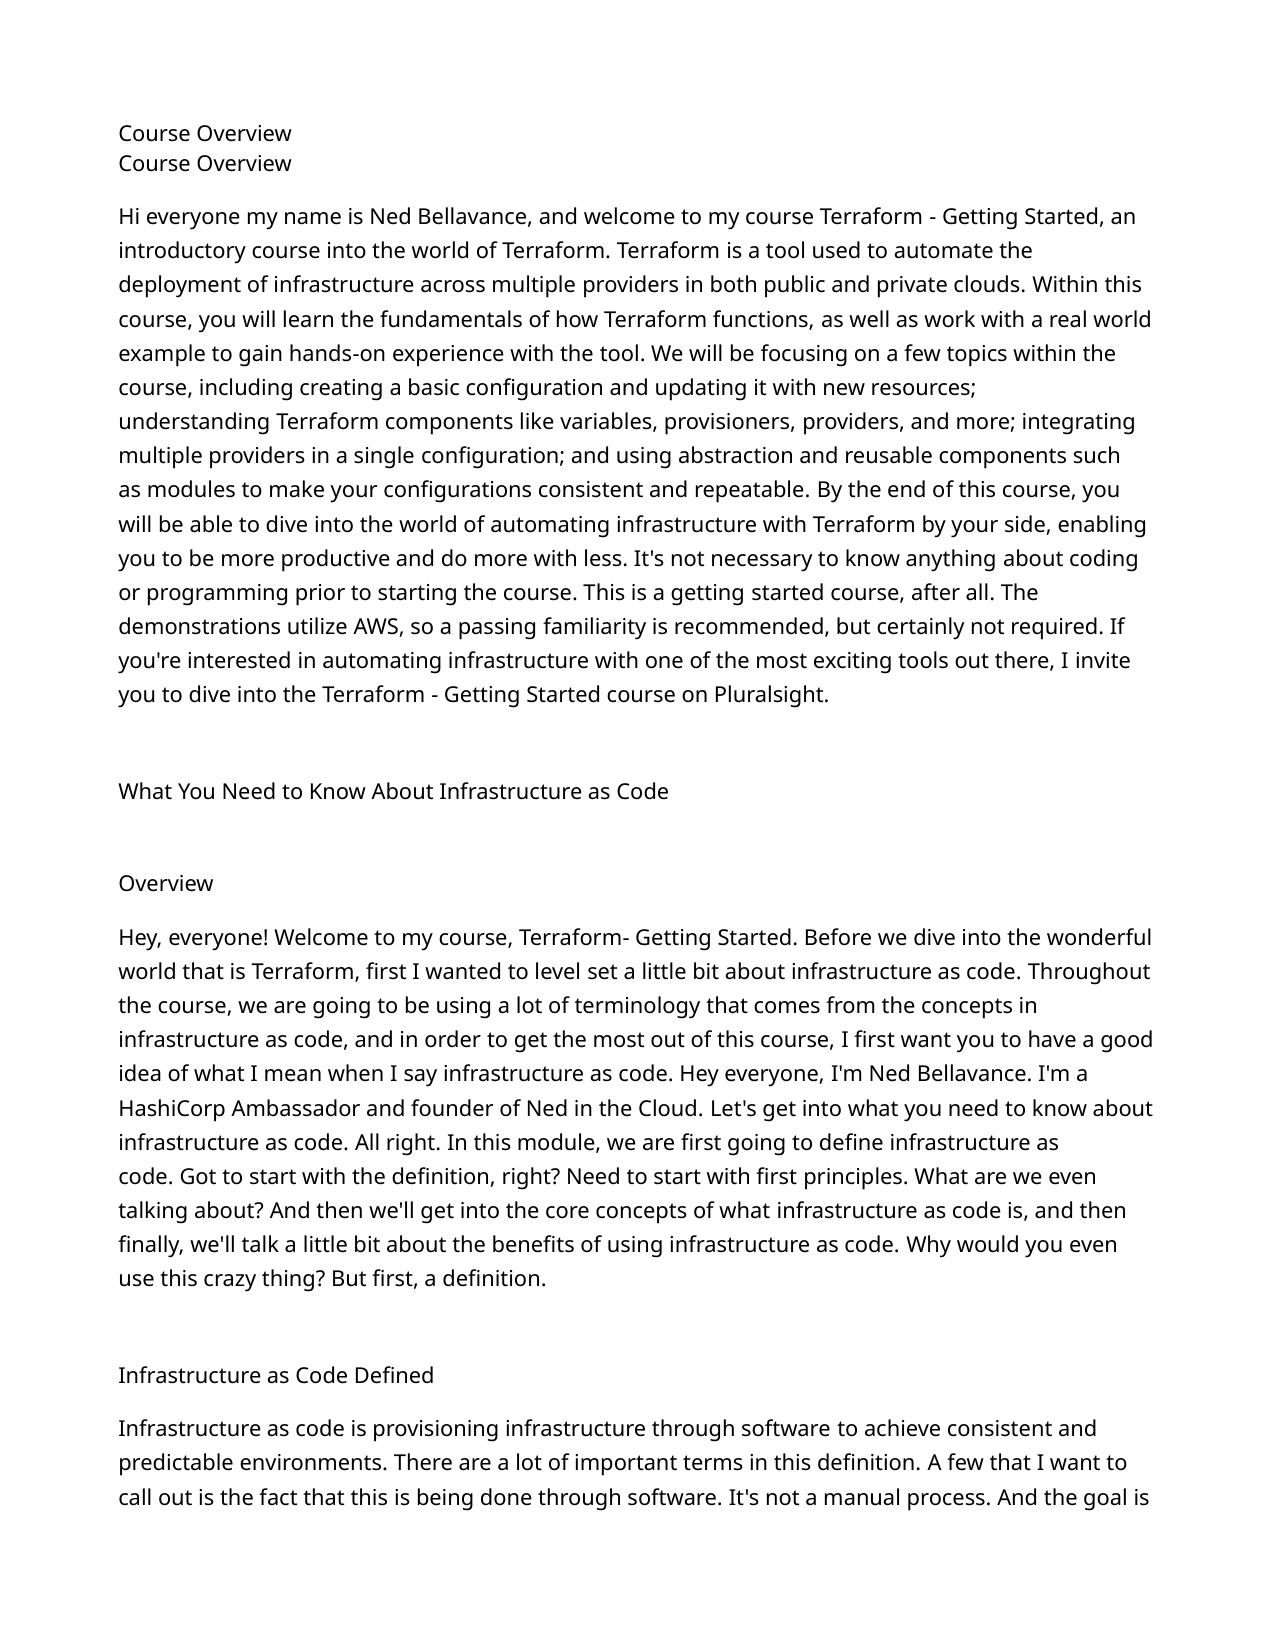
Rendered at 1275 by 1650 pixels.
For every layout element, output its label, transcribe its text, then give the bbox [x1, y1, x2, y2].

text Hi everyone my name is Ned Bellavance, and welcome to my course Terraform ‑ Getting Started, an introductory course into the world of Terraform. Terraform is a tool used to automate the deployment of infrastructure across multiple providers in both public and private clouds. Within this course, you will learn the fundamentals of how Terraform functions, as well as work with a real world example to gain hands‑on experience with the tool. We will be focusing on a few topics within the course, including creating a basic configuration and updating it with new resources; understanding Terraform components like variables, provisioners, providers, and more; integrating multiple providers in a single configuration; and using abstraction and reusable components such as modules to make your configurations consistent and repeatable. By the end of this course, you will be able to dive into the world of automating infrastructure with Terraform by your side, enabling you to be more productive and do more with less. It's not necessary to know anything about coding or programming prior to starting the course. This is a getting started course, after all. The demonstrations utilize AWS, so a passing familiarity is recommended, but certainly not required. If you're interested in automating infrastructure with one of the most exciting tools out there, I invite you to dive into the Terraform ‑ Getting Started course on Pluralsight. [118, 201, 1157, 709]
text Infrastructure as code is provisioning infrastructure through software to achieve consistent and predictable environments. There are a lot of important terms in this definition. A few that I want to call out is the fact that this is being done through software. It's not a manual process. And the goal is [118, 1413, 1157, 1511]
text Hey, everyone! Welcome to my course, Terraform‑ Getting Started. Before we dive into the wonderful world that is Terraform, first I wanted to level set a little bit about infrastructure as code. Throughout the course, we are going to be using a lot of terminology that comes from the concepts in infrastructure as code, and in order to get the most out of this course, I first want you to have a good idea of what I mean when I say infrastructure as code. Hey everyone, I'm Ned Bellavance. I'm a HashiCorp Ambassador and founder of Ned in the Cloud. Let's get into what you need to know about infrastructure as code. All right. In this module, we are first going to define infrastructure as code. Got to start with the definition, right? Need to start with first principles. What are we even talking about? And then we'll get into the core concepts of what infrastructure as code is, and then finally, we'll talk a little bit about the benefits of using infrastructure as code. Why would you even use this crazy thing? But first, a definition. [118, 922, 1157, 1293]
subtitle Course Overview [118, 148, 1157, 178]
subtitle Course Overview [118, 118, 1157, 148]
subtitle Infrastructure as Code Defined [118, 1360, 1157, 1390]
subtitle What You Need to Know About Infrastructure as Code [118, 776, 1157, 806]
subtitle Overview [118, 868, 1157, 898]
